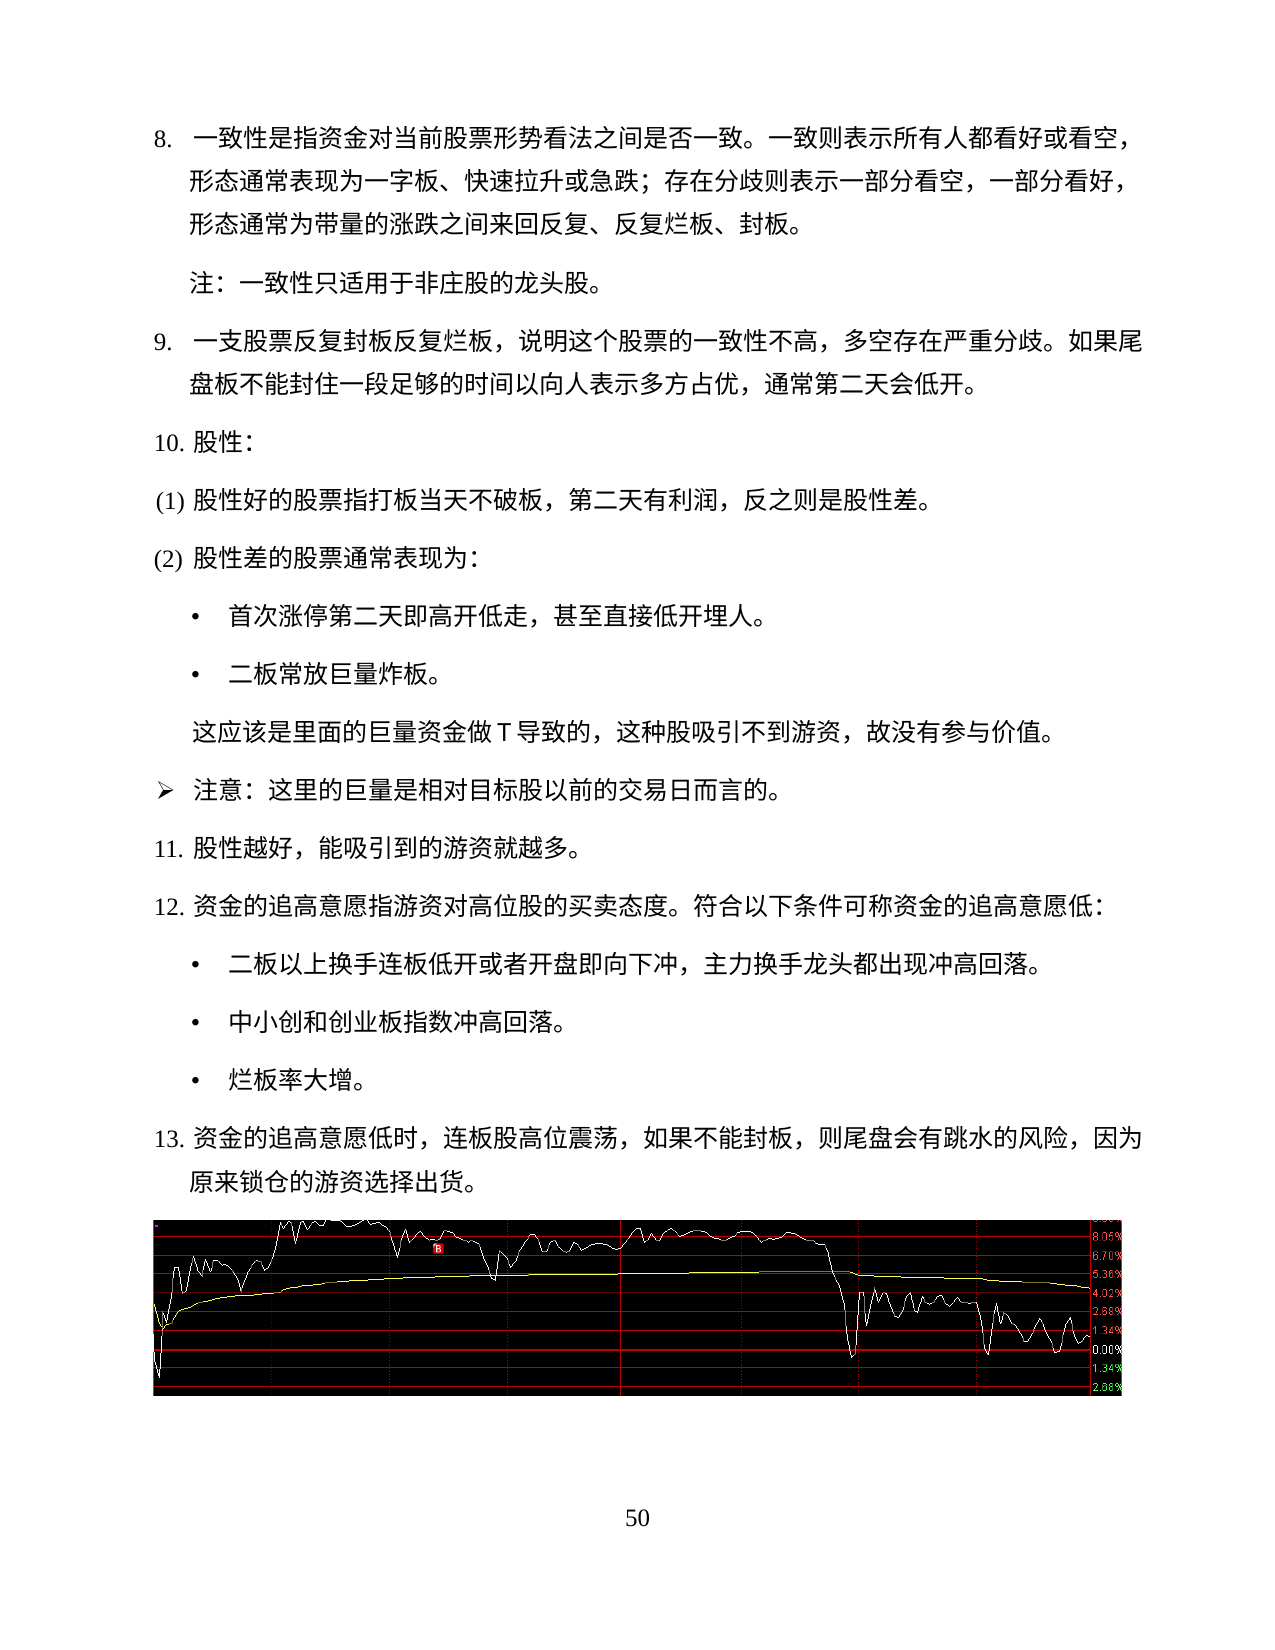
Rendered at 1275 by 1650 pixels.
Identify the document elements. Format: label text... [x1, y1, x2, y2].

list 首次涨停第二天即高开低走，甚至直接低开埋人。 [191, 597, 1157, 633]
list 一致性是指资金对当前股票形势看法之间是否一致。一致则表示所有人都看好或看空，形态通常表现为一字板、快速拉升或急跌；存在分歧则表示一部分看空，一部分看好，形态通常为带量的涨跌之间来回反复、反复烂板、封板。 [153, 118, 1157, 241]
list 股性越好，能吸引到的游资就越多。 [153, 829, 1157, 865]
list 股性： [153, 422, 1157, 459]
list 股性差的股票通常表现为： [153, 538, 1157, 575]
list 中小创和创业板指数冲高回落。 [191, 1003, 1157, 1039]
picture [153, 1220, 1122, 1396]
list 二板常放巨量炸板。 [191, 654, 1157, 691]
text 注：一致性只适用于非庄股的龙头股。 [153, 263, 1157, 299]
list 资金的追高意愿指游资对高位股的买卖态度。符合以下条件可称资金的追高意愿低： [153, 887, 1157, 923]
list 资金的追高意愿低时，连板股高位震荡，如果不能封板，则尾盘会有跳水的风险，因为原来锁仓的游资选择出货。 [153, 1119, 1157, 1198]
list 注意：这里的巨量是相对目标股以前的交易日而言的。 [156, 771, 1157, 807]
list 烂板率大增。 [191, 1061, 1157, 1097]
list 二板以上换手连板低开或者开盘即向下冲，主力换手龙头都出现冲高回落。 [191, 945, 1157, 981]
list 一支股票反复封板反复烂板，说明这个股票的一致性不高，多空存在严重分歧。如果尾盘板不能封住一段足够的时间以向人表示多方占优，通常第二天会低开。 [153, 321, 1157, 401]
text 这应该是里面的巨量资金做T导致的，这种股吸引不到游资，故没有参与价值。 [118, 713, 1157, 749]
list 股性好的股票指打板当天不破板，第二天有利润，反之则是股性差。 [156, 481, 1157, 517]
